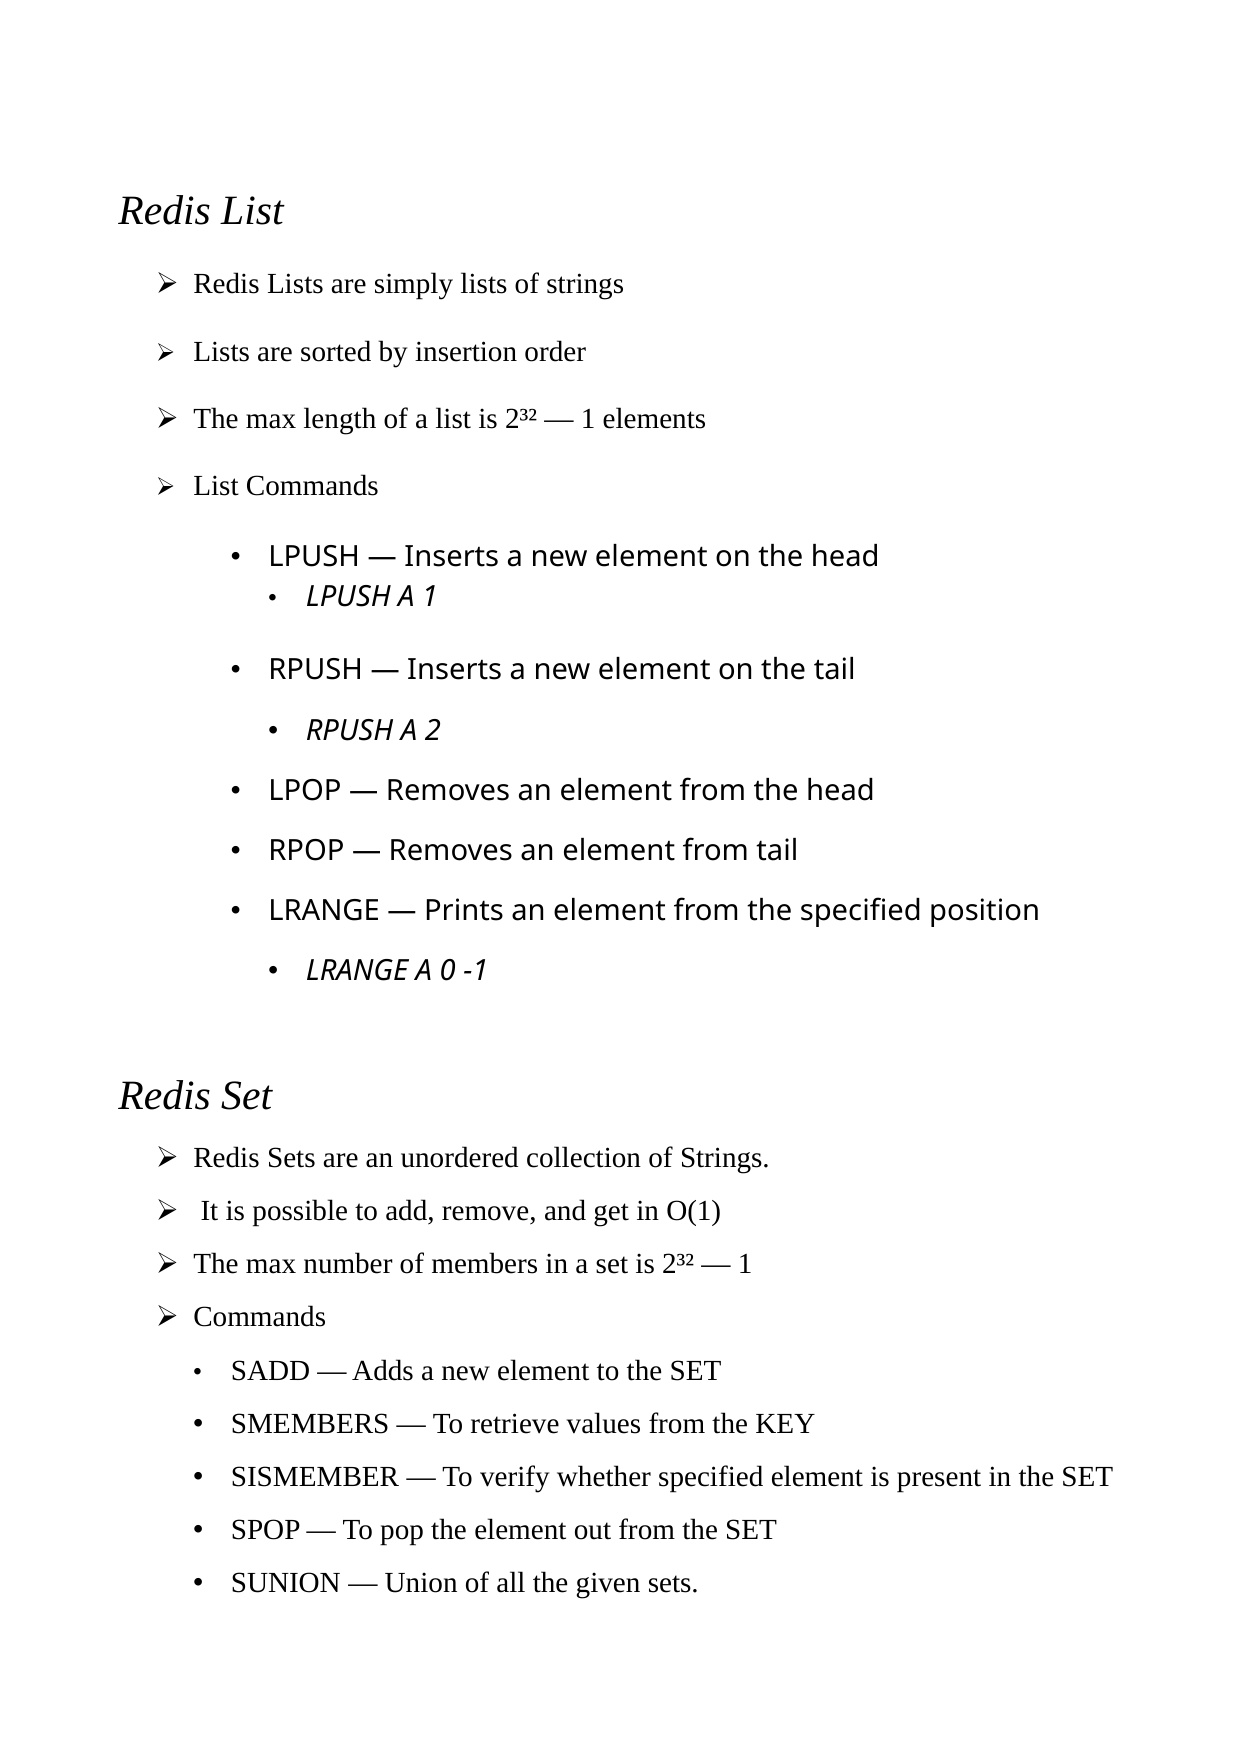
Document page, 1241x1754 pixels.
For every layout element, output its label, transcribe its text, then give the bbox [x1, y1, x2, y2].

list LPUSH A 1 [268, 575, 1122, 614]
list It is possible to add, remove, and get in O(1) [156, 1193, 1122, 1227]
list SISMEMBER — To verify whether specified element is present in the SET [193, 1459, 1122, 1493]
list Lists are sorted by insertion order [156, 334, 1122, 367]
list LPOP — Removes an element from the head [231, 769, 1122, 809]
text Redis List [118, 185, 1122, 233]
list Redis Sets are an unordered collection of Strings. [156, 1140, 1122, 1173]
list SUNION — Union of all the given sets. [193, 1566, 1122, 1599]
list Commands [156, 1299, 1122, 1333]
list LRANGE — Prints an element from the specified position [231, 889, 1122, 929]
list SMEMBERS — To retrieve values from the KEY [193, 1406, 1122, 1439]
list RPOP — Removes an element from tail [231, 829, 1122, 869]
list LRANGE A 0 -1 [268, 950, 1122, 989]
list LPUSH — Inserts a new element on the head [231, 535, 1122, 575]
text Redis Set [118, 1070, 1122, 1118]
list RPUSH — Inserts a new element on the tail [231, 649, 1122, 688]
list SADD — Adds a new element to the SET [193, 1353, 1122, 1386]
list Redis Lists are simply lists of strings [156, 267, 1122, 300]
list RPUSH A 2 [268, 709, 1122, 748]
list The max length of a list is 2³² — 1 elements [156, 401, 1122, 434]
list SPOP — To pop the element out from the SET [193, 1512, 1122, 1546]
list List Commands [156, 468, 1122, 502]
list The max number of members in a set is 2³² — 1 [156, 1246, 1122, 1280]
